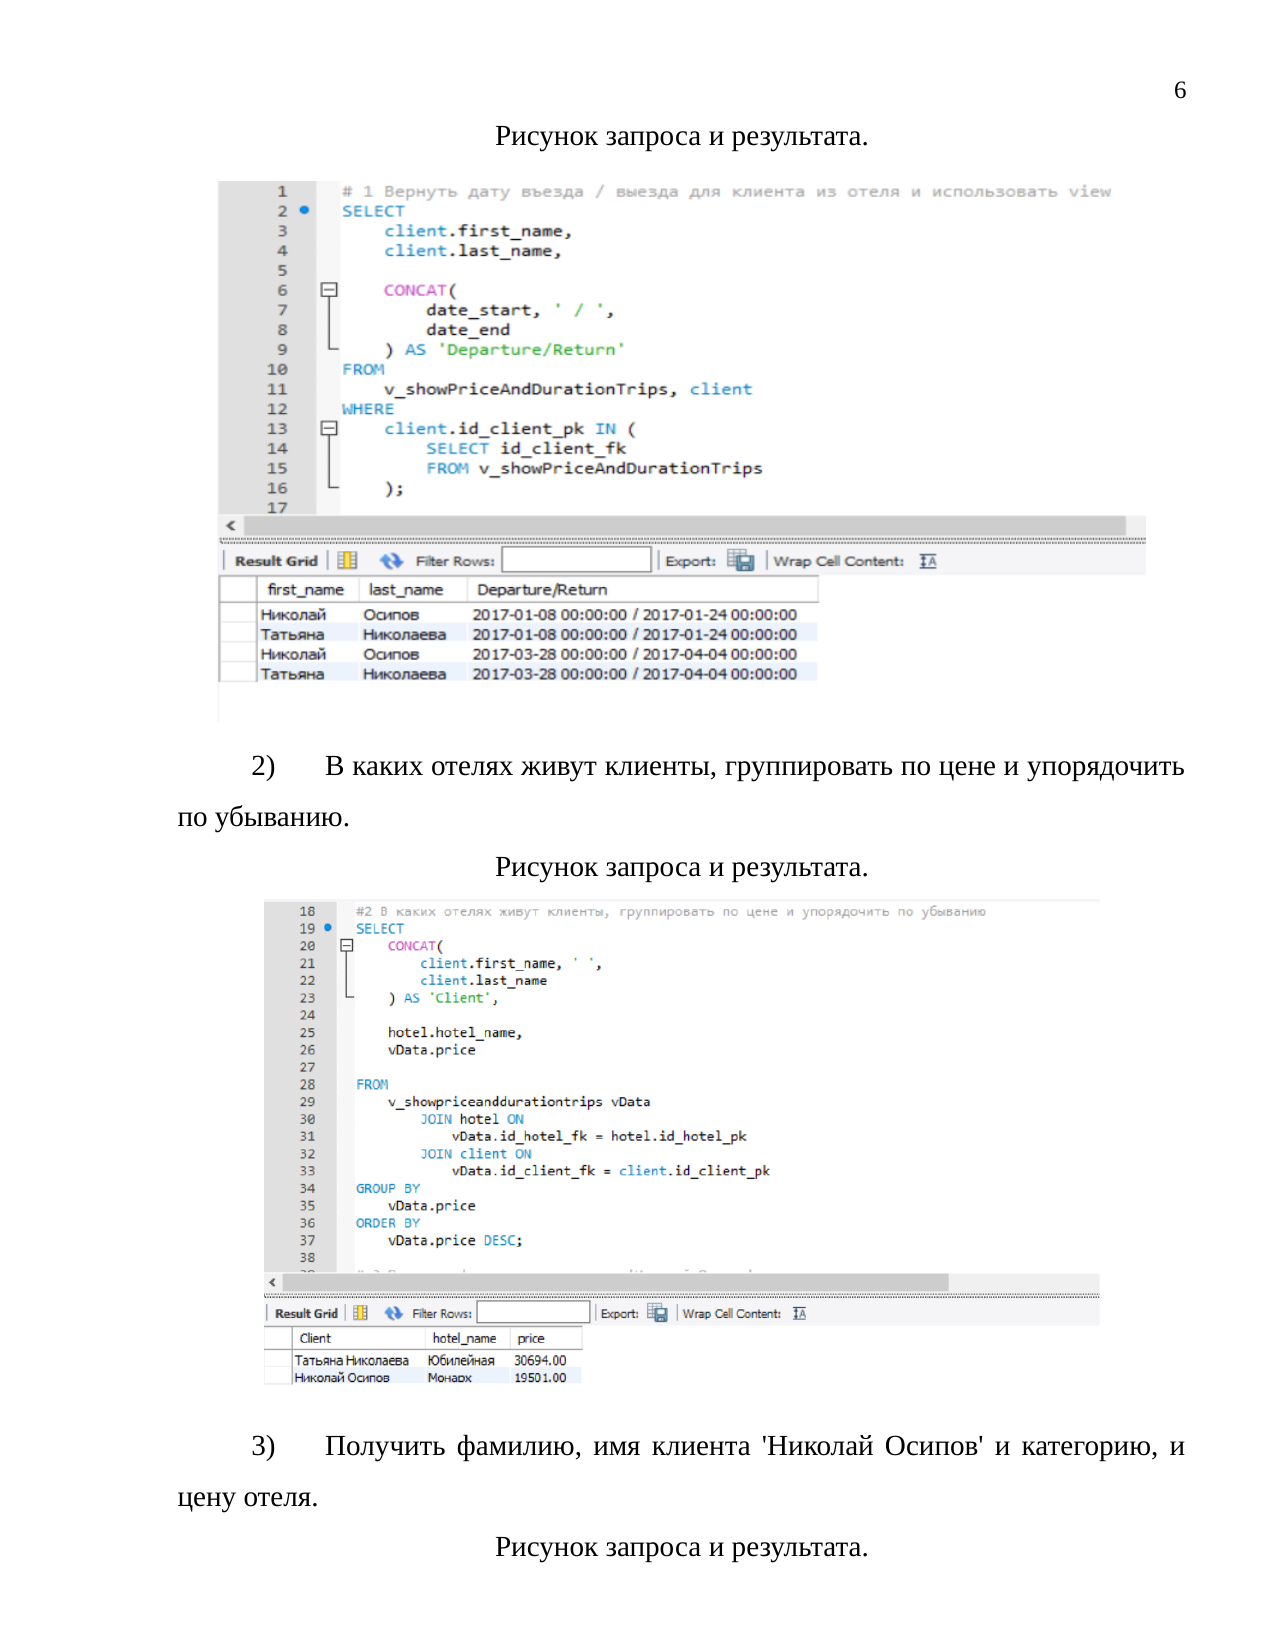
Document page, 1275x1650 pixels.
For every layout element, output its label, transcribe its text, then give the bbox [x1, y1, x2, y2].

text Рисунок запроса и результата. [177, 1529, 1186, 1563]
text 2) В каких отелях живут клиенты, группировать по цене и упорядочить по убыванию. [177, 748, 1186, 832]
text Рисунок запроса и результата. [177, 849, 1186, 883]
text Рисунок запроса и результата. [177, 118, 1186, 152]
text 3) Получить фамилию, имя клиента 'Николай Осипов' и категорию, и цену отеля. [177, 1428, 1186, 1512]
